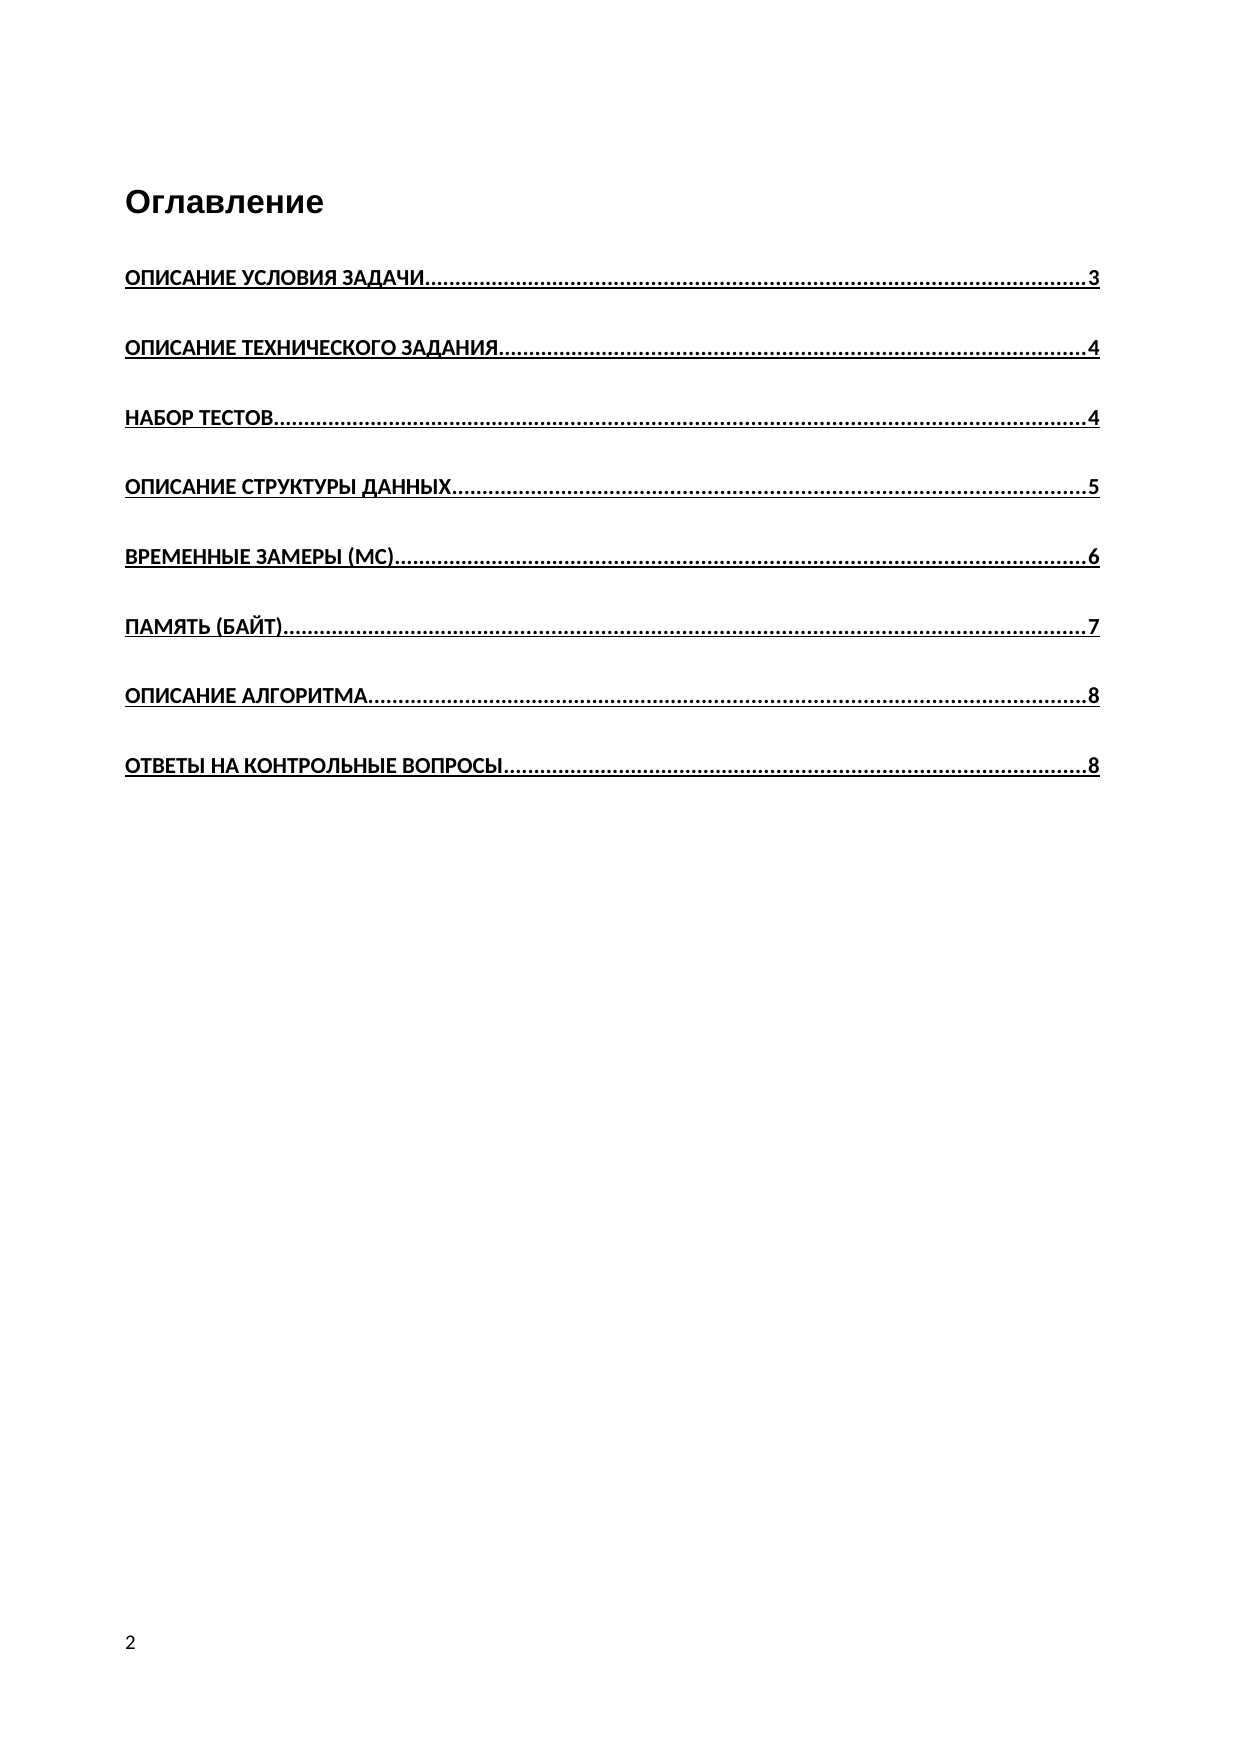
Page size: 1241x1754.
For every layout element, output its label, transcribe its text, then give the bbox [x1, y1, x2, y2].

text Набор тестов 4 [125, 403, 1152, 431]
text Описание структуры данных 5 [125, 472, 1152, 500]
text Временные замеры (мс) 6 [125, 542, 1152, 570]
text Память (байт) 7 [125, 612, 1152, 640]
text Описание алгоритма 8 [125, 681, 1152, 709]
text Описание условия задачи 3 [125, 263, 1152, 291]
text Описание технического задания 4 [125, 333, 1152, 361]
text Ответы на контрольные вопросы 8 [125, 751, 1152, 779]
subtitle Оглавление [125, 182, 1152, 220]
